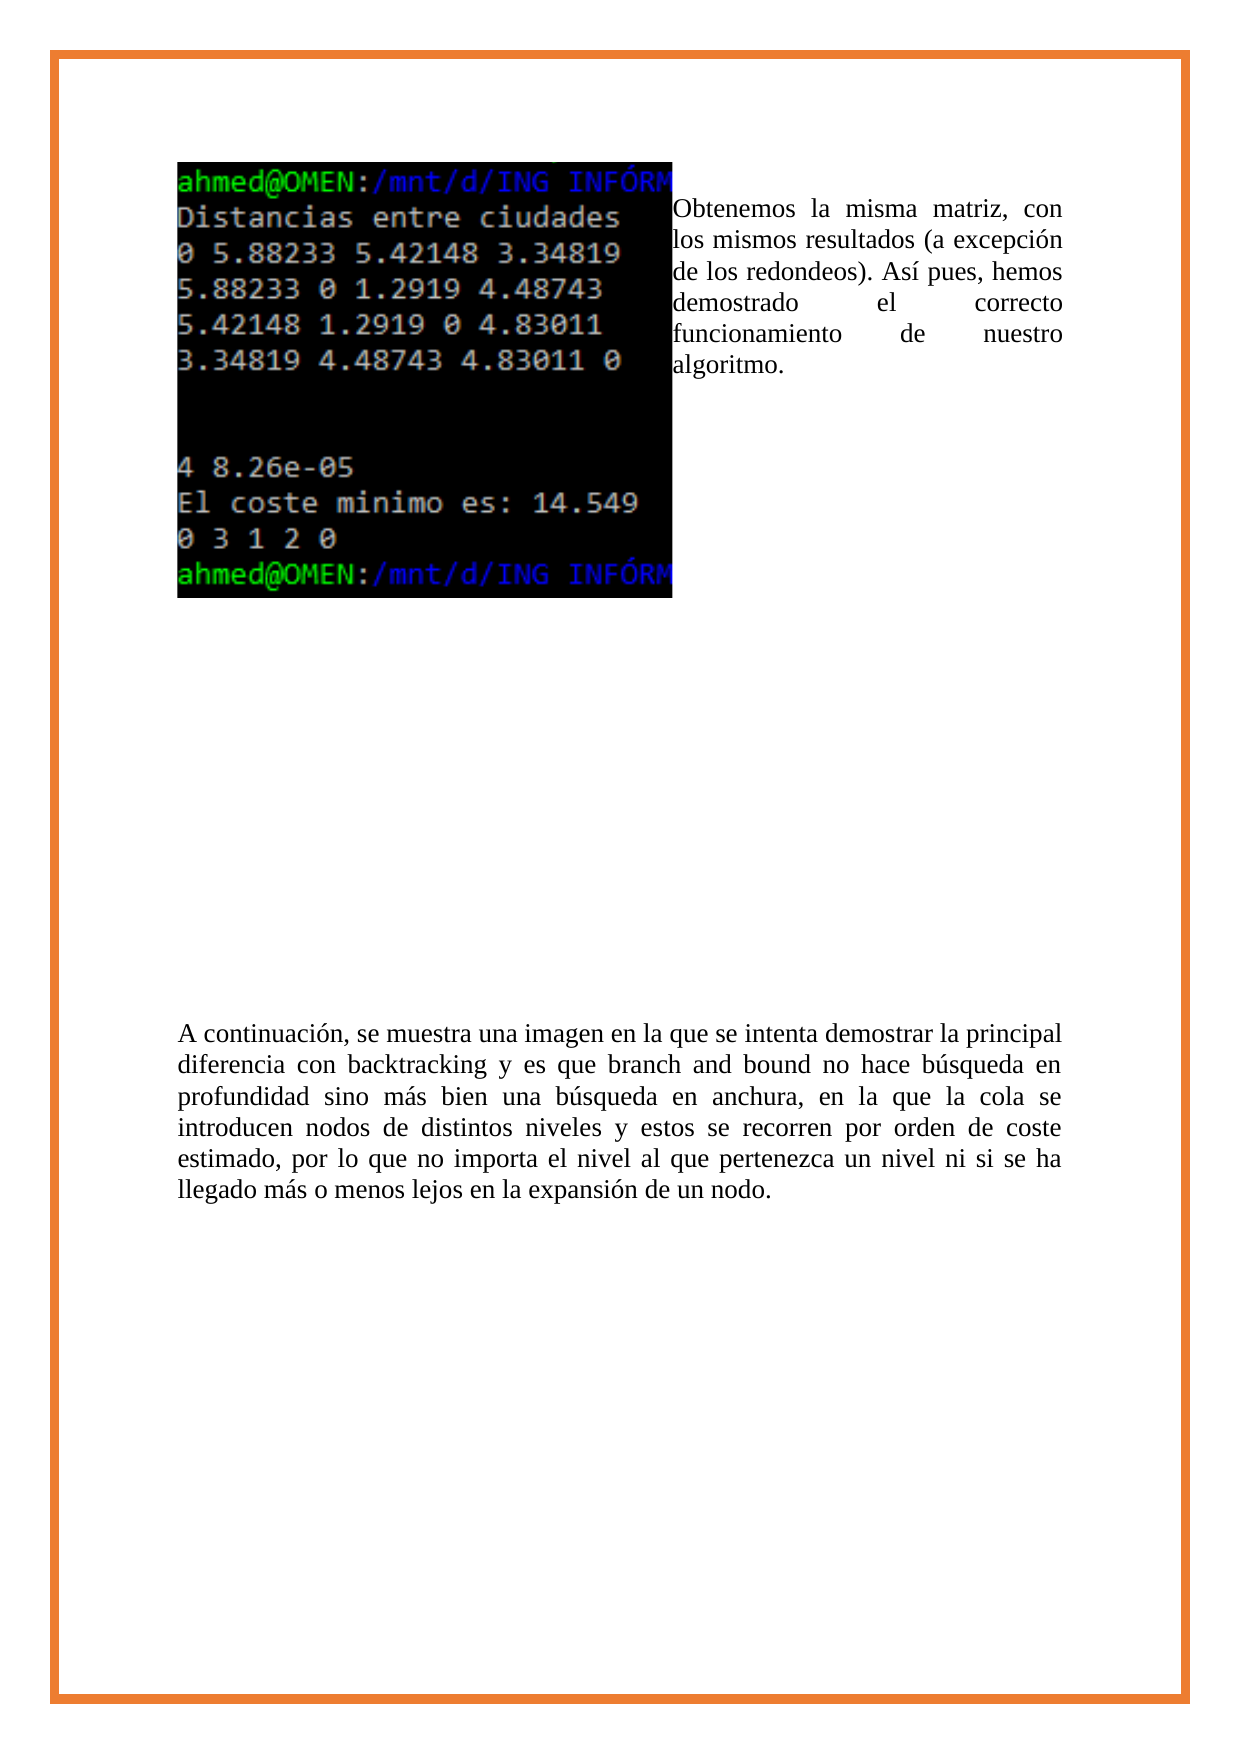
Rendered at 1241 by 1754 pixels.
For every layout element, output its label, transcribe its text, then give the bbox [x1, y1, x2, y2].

text A continuación, se muestra una imagen en la que se intenta demostrar la principal diferencia con backtracking y es que branch and bound no hace búsqueda en profundidad sino más bien una búsqueda en anchura, en la que la cola se introducen nodos de distintos niveles y estos se recorren por orden de coste estimado, por lo que no importa el nivel al que pertenezca un nivel ni si se ha llegado más o menos lejos en la expansión de un nodo. [177, 1017, 1063, 1204]
picture [177, 162, 673, 598]
text Obtenemos la misma matriz, con los mismos resultados (a excepción de los redondeos). Así pues, hemos demostrado el correcto funcionamiento de nuestro algoritmo. [673, 192, 1063, 379]
